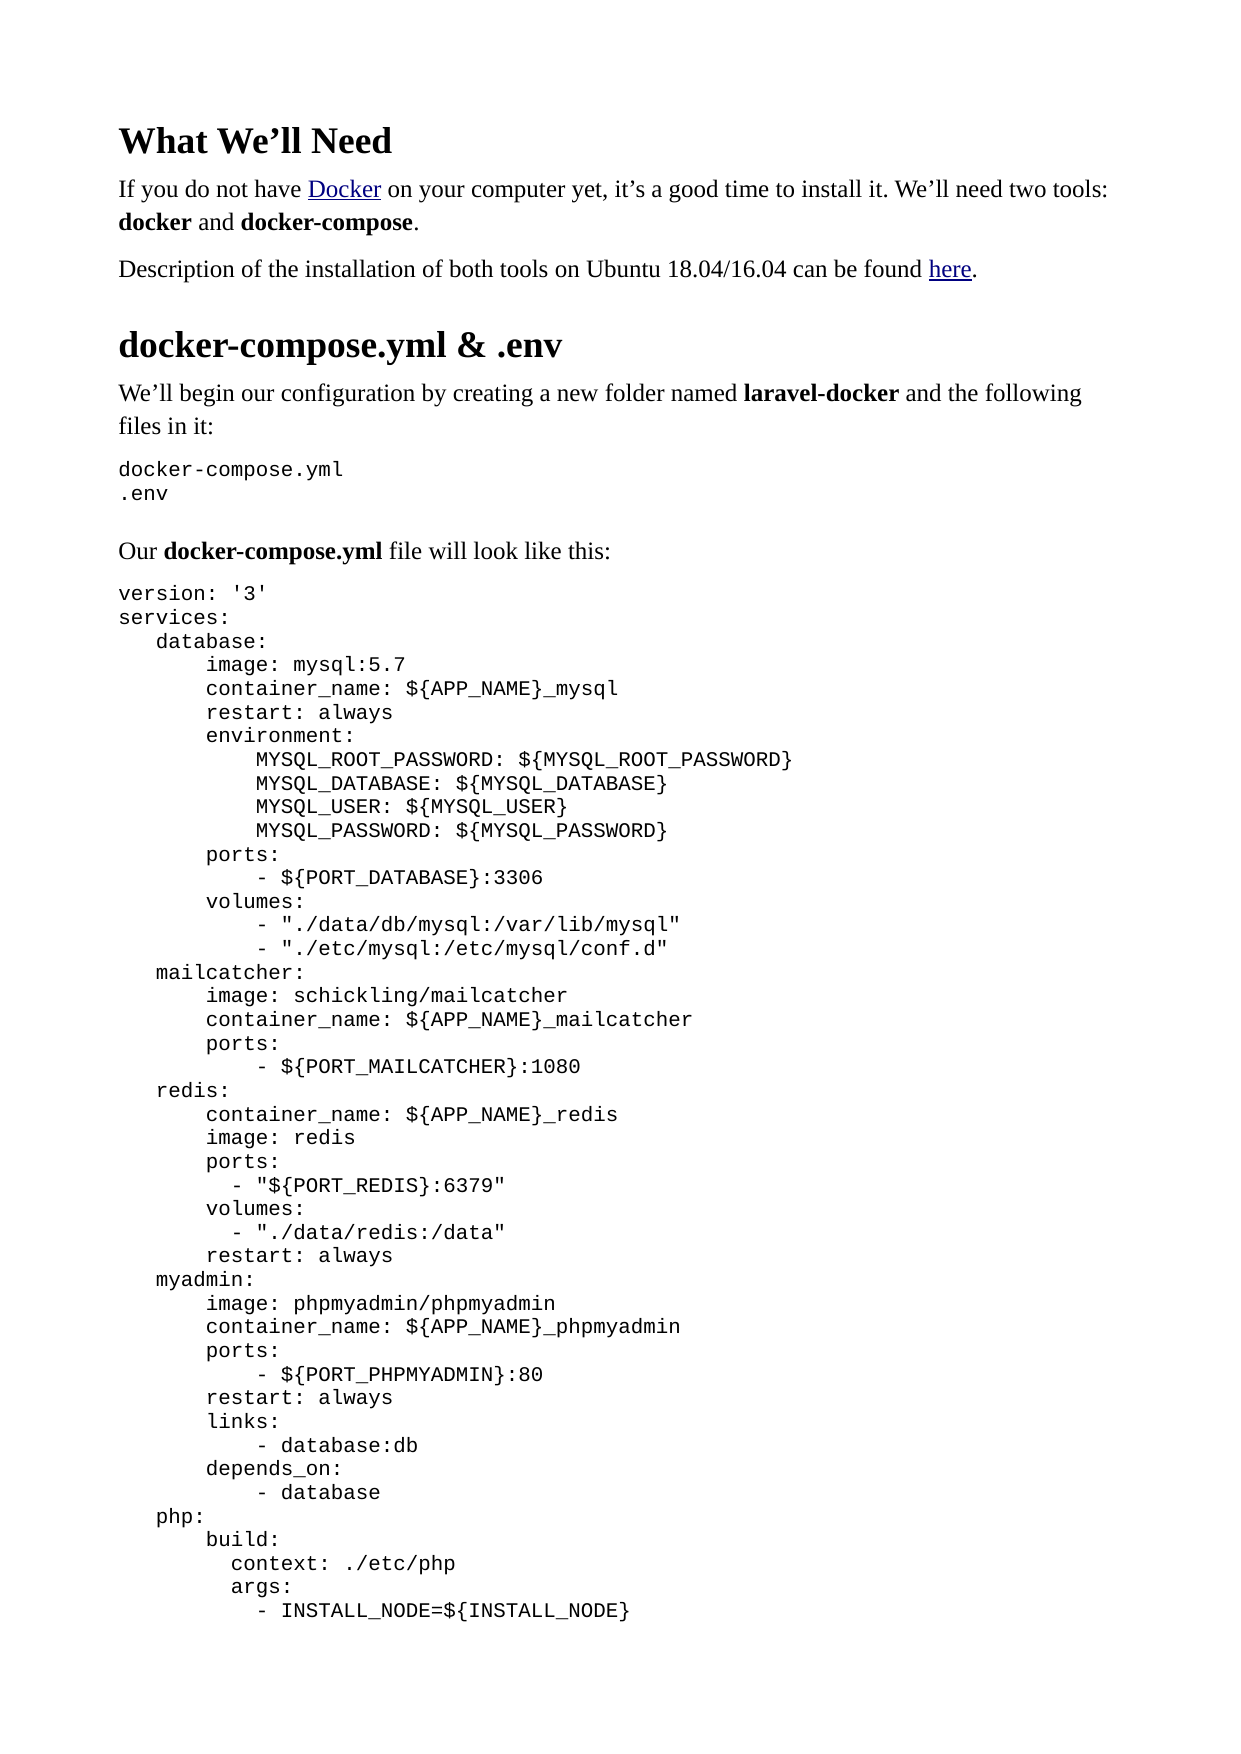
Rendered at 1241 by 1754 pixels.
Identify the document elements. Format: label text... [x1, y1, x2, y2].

text container_name: ${APP_NAME}_mysql [118, 678, 1122, 702]
text ports: [118, 1033, 1122, 1056]
text - ${PORT_DATABASE}:3306 [118, 867, 1122, 891]
text MYSQL_DATABASE: ${MYSQL_DATABASE} [118, 773, 1122, 796]
text image: schickling/mailcatcher [118, 985, 1122, 1009]
text image: mysql:5.7 [118, 654, 1122, 678]
text If you do not have Docker on your computer yet, it’s a good time to install it. We’ll need two tools: docker and docker-compose. [118, 174, 1122, 236]
text php: [118, 1506, 1122, 1529]
text - ${PORT_MAILCATCHER}:1080 [118, 1056, 1122, 1080]
text version: '3' [118, 583, 1122, 607]
text container_name: ${APP_NAME}_redis [118, 1104, 1122, 1127]
text build: [118, 1529, 1122, 1553]
text - "./data/db/mysql:/var/lib/mysql" [118, 914, 1122, 938]
subtitle What We’ll Need [118, 118, 1122, 161]
text restart: always [118, 702, 1122, 725]
text restart: always [118, 1387, 1122, 1411]
text Description of the installation of both tools on Ubuntu 18.04/16.04 can be found here. [118, 254, 1122, 283]
text ports: [118, 843, 1122, 867]
text volumes: [118, 1198, 1122, 1222]
text - ${PORT_PHPMYADMIN}:80 [118, 1364, 1122, 1387]
subtitle docker-compose.yml & .env [118, 323, 1122, 366]
text container_name: ${APP_NAME}_mailcatcher [118, 1009, 1122, 1033]
text links: [118, 1411, 1122, 1435]
text docker-compose.yml [118, 459, 1122, 483]
text environment: [118, 725, 1122, 749]
text Our docker-compose.yml file will look like this: [118, 536, 1122, 564]
text - database:db [118, 1435, 1122, 1458]
text mailcatcher: [118, 962, 1122, 985]
text MYSQL_ROOT_PASSWORD: ${MYSQL_ROOT_PASSWORD} [118, 749, 1122, 773]
text MYSQL_PASSWORD: ${MYSQL_PASSWORD} [118, 820, 1122, 843]
text image: redis [118, 1127, 1122, 1151]
text services: [118, 607, 1122, 631]
text We’ll begin our configuration by creating a new folder named laravel-docker and the following files in it: [118, 378, 1122, 440]
text .env [118, 483, 1122, 506]
text redis: [118, 1080, 1122, 1104]
text - "./data/redis:/data" [118, 1222, 1122, 1246]
text - "${PORT_REDIS}:6379" [118, 1174, 1122, 1198]
text args: [118, 1577, 1122, 1600]
text restart: always [118, 1246, 1122, 1269]
text myadmin: [118, 1269, 1122, 1293]
text volumes: [118, 891, 1122, 914]
text context: ./etc/php [118, 1553, 1122, 1577]
text - "./etc/mysql:/etc/mysql/conf.d" [118, 938, 1122, 962]
text depends_on: [118, 1458, 1122, 1482]
text - INSTALL_NODE=${INSTALL_NODE} [118, 1600, 1122, 1624]
text database: [118, 631, 1122, 654]
text ports: [118, 1340, 1122, 1364]
text image: phpmyadmin/phpmyadmin [118, 1293, 1122, 1316]
text - database [118, 1482, 1122, 1506]
text ports: [118, 1151, 1122, 1174]
text container_name: ${APP_NAME}_phpmyadmin [118, 1316, 1122, 1340]
text MYSQL_USER: ${MYSQL_USER} [118, 796, 1122, 820]
